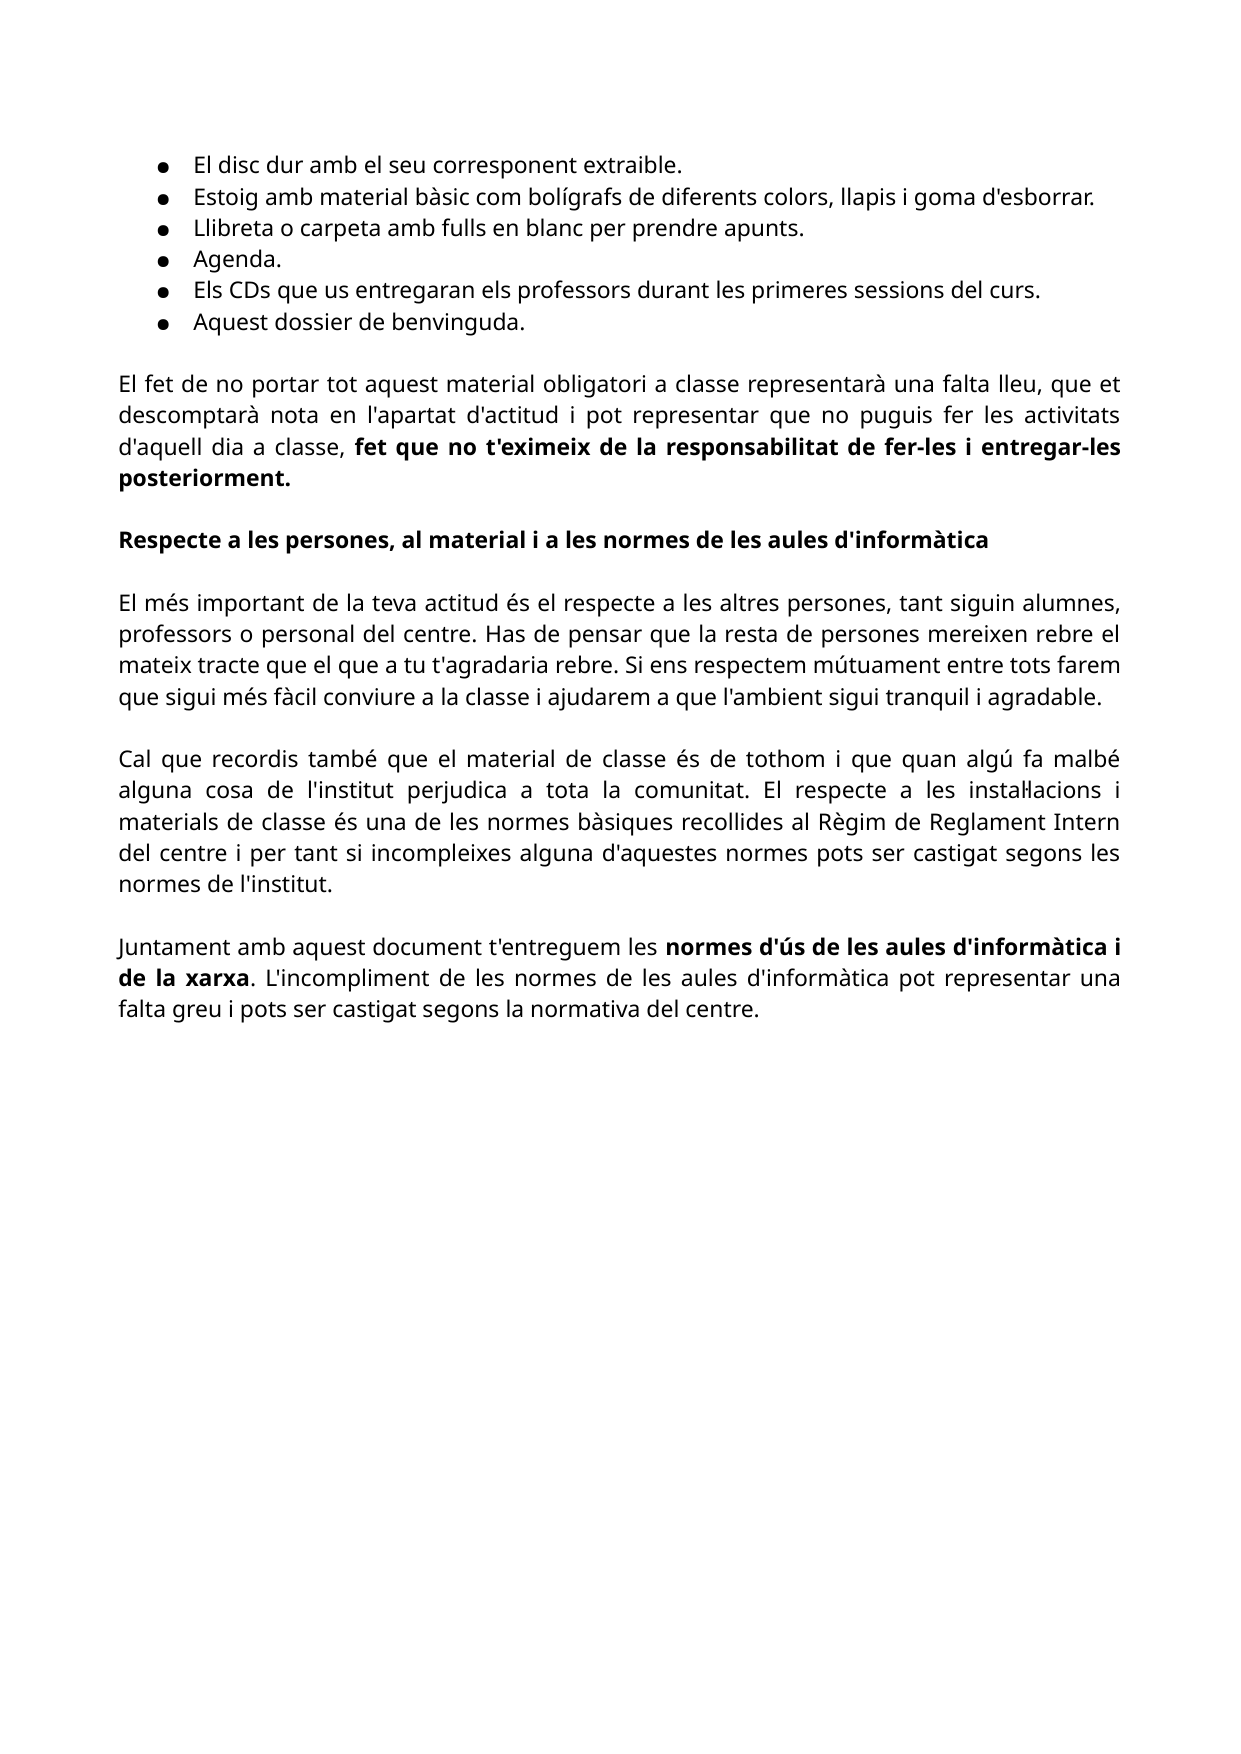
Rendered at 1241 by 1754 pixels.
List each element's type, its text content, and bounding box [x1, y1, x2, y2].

list Els CDs que us entregaran els professors durant les primeres sessions del curs. [156, 274, 1122, 306]
text El fet de no portar tot aquest material obligatori a classe representarà una falta lleu, que et descomptarà nota en l'apartat d'actitud i pot representar que no puguis fer les activitats d'aquell dia a classe, fet que no t'eximeix de la responsabilitat de fer-les i entregar-les posteriorment. [118, 368, 1122, 493]
list Estoig amb material bàsic com bolígrafs de diferents colors, llapis i goma d'esborrar. [156, 181, 1122, 212]
list Agenda. [156, 243, 1122, 274]
text Cal que recordis també que el material de classe és de tothom i que quan algú fa malbé alguna cosa de l'institut perjudica a tota la comunitat. El respecte a les instal·lacions i materials de classe és una de les normes bàsiques recollides al Règim de Reglament Intern del centre i per tant si incompleixes alguna d'aquestes normes pots ser castigat segons les normes de l'institut. [118, 743, 1122, 899]
list El disc dur amb el seu corresponent extraible. [156, 149, 1122, 181]
list Llibreta o carpeta amb fulls en blanc per prendre apunts. [156, 212, 1122, 243]
text Juntament amb aquest document t'entreguem les normes d'ús de les aules d'informàtica i de la xarxa. L'incompliment de les normes de les aules d'informàtica pot representar una falta greu i pots ser castigat segons la normativa del centre. [118, 931, 1122, 1024]
text El més important de la teva actitud és el respecte a les altres persones, tant siguin alumnes, professors o personal del centre. Has de pensar que la resta de persones mereixen rebre el mateix tracte que el que a tu t'agradaria rebre. Si ens respectem mútuament entre tots farem que sigui més fàcil conviure a la classe i ajudarem a que l'ambient sigui tranquil i agradable. [118, 587, 1122, 712]
list Aquest dossier de benvinguda. [156, 306, 1122, 337]
text Respecte a les persones, al material i a les normes de les aules d'informàtica [118, 524, 1122, 556]
